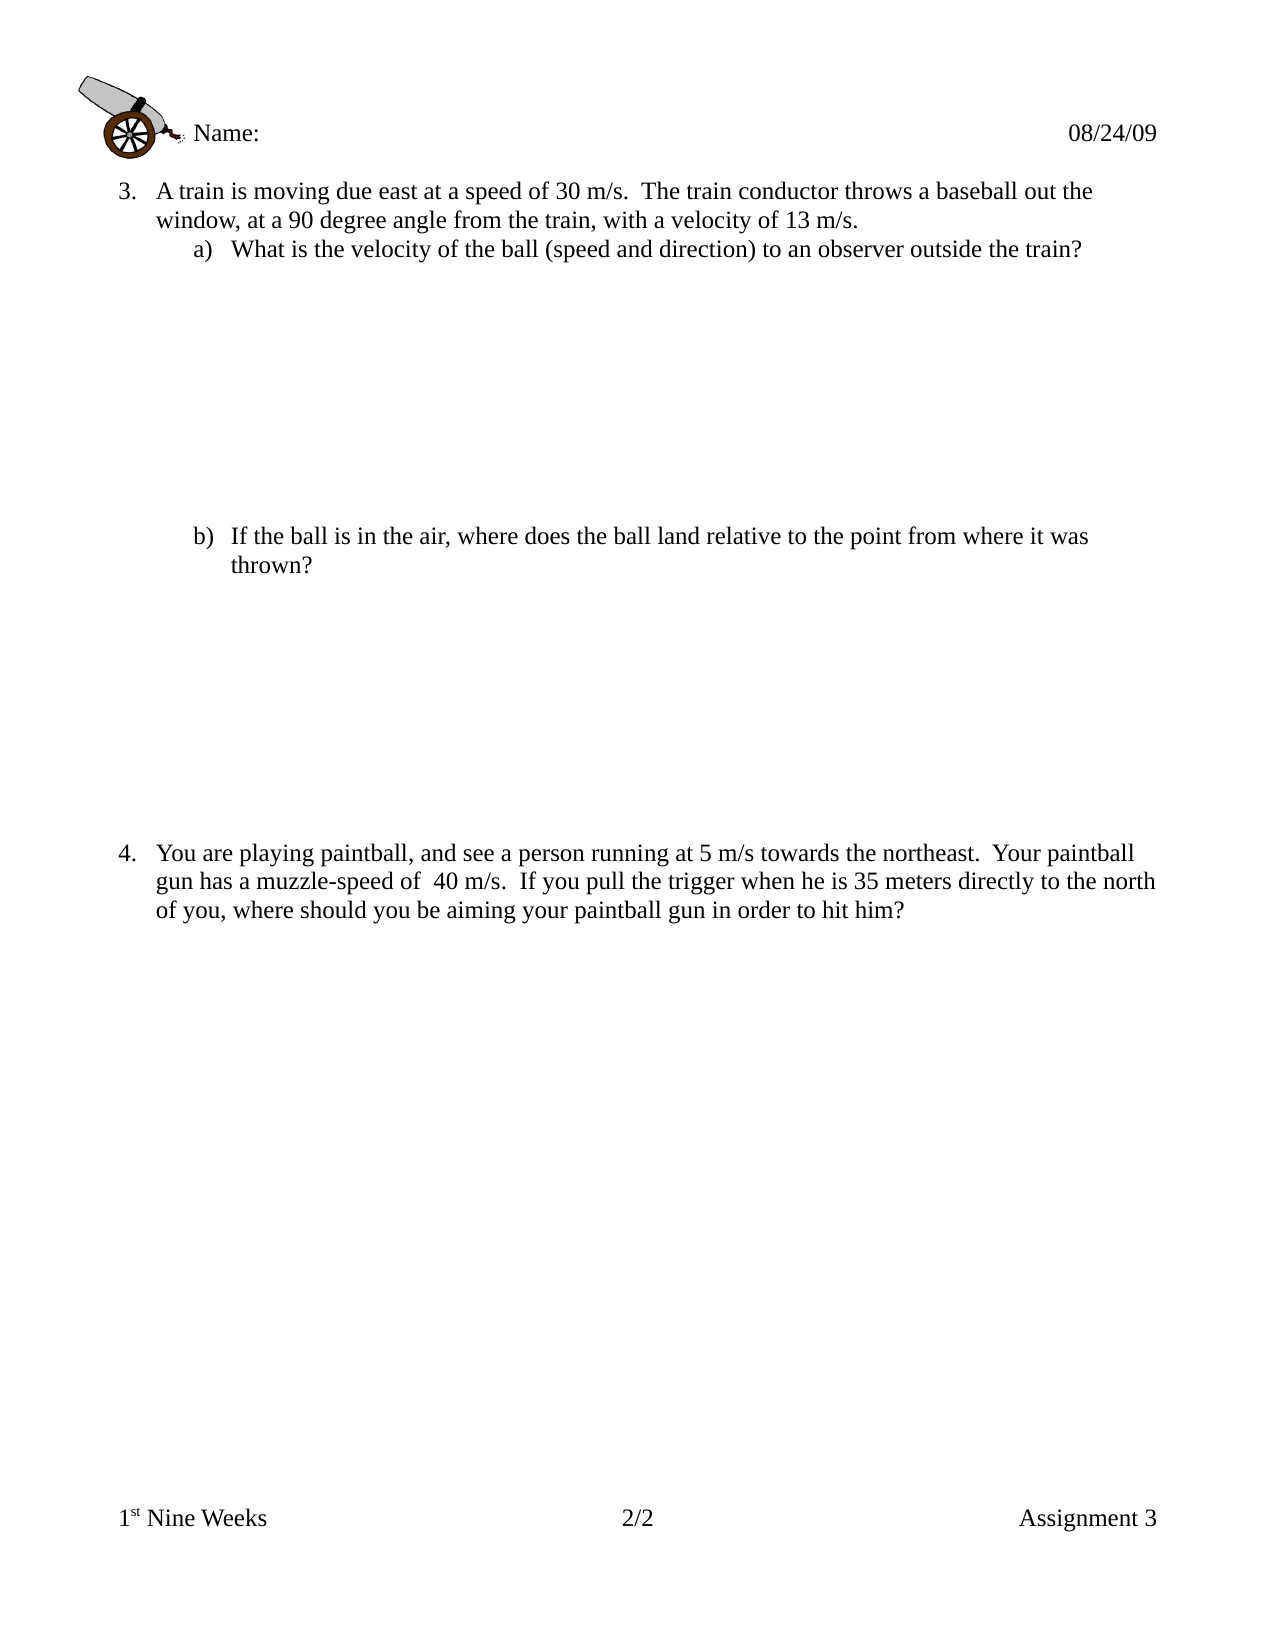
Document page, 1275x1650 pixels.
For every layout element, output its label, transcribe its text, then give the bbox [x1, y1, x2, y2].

list If the ball is in the air, where does the ball land relative to the point from where it was thrown? [193, 521, 1157, 579]
list What is the velocity of the ball (speed and direction) to an observer outside the train? [193, 234, 1157, 263]
list You are playing paintball, and see a person running at 5 m/s towards the northeast. Your paintball gun has a muzzle-speed of 40 m/s. If you pull the trigger when he is 35 meters directly to the north of you, where should you be aiming your paintball gun in order to hit him? [118, 838, 1157, 924]
list A train is moving due east at a speed of 30 m/s. The train conductor throws a baseball out the window, at a 90 degree angle from the train, with a velocity of 13 m/s. [118, 176, 1157, 234]
